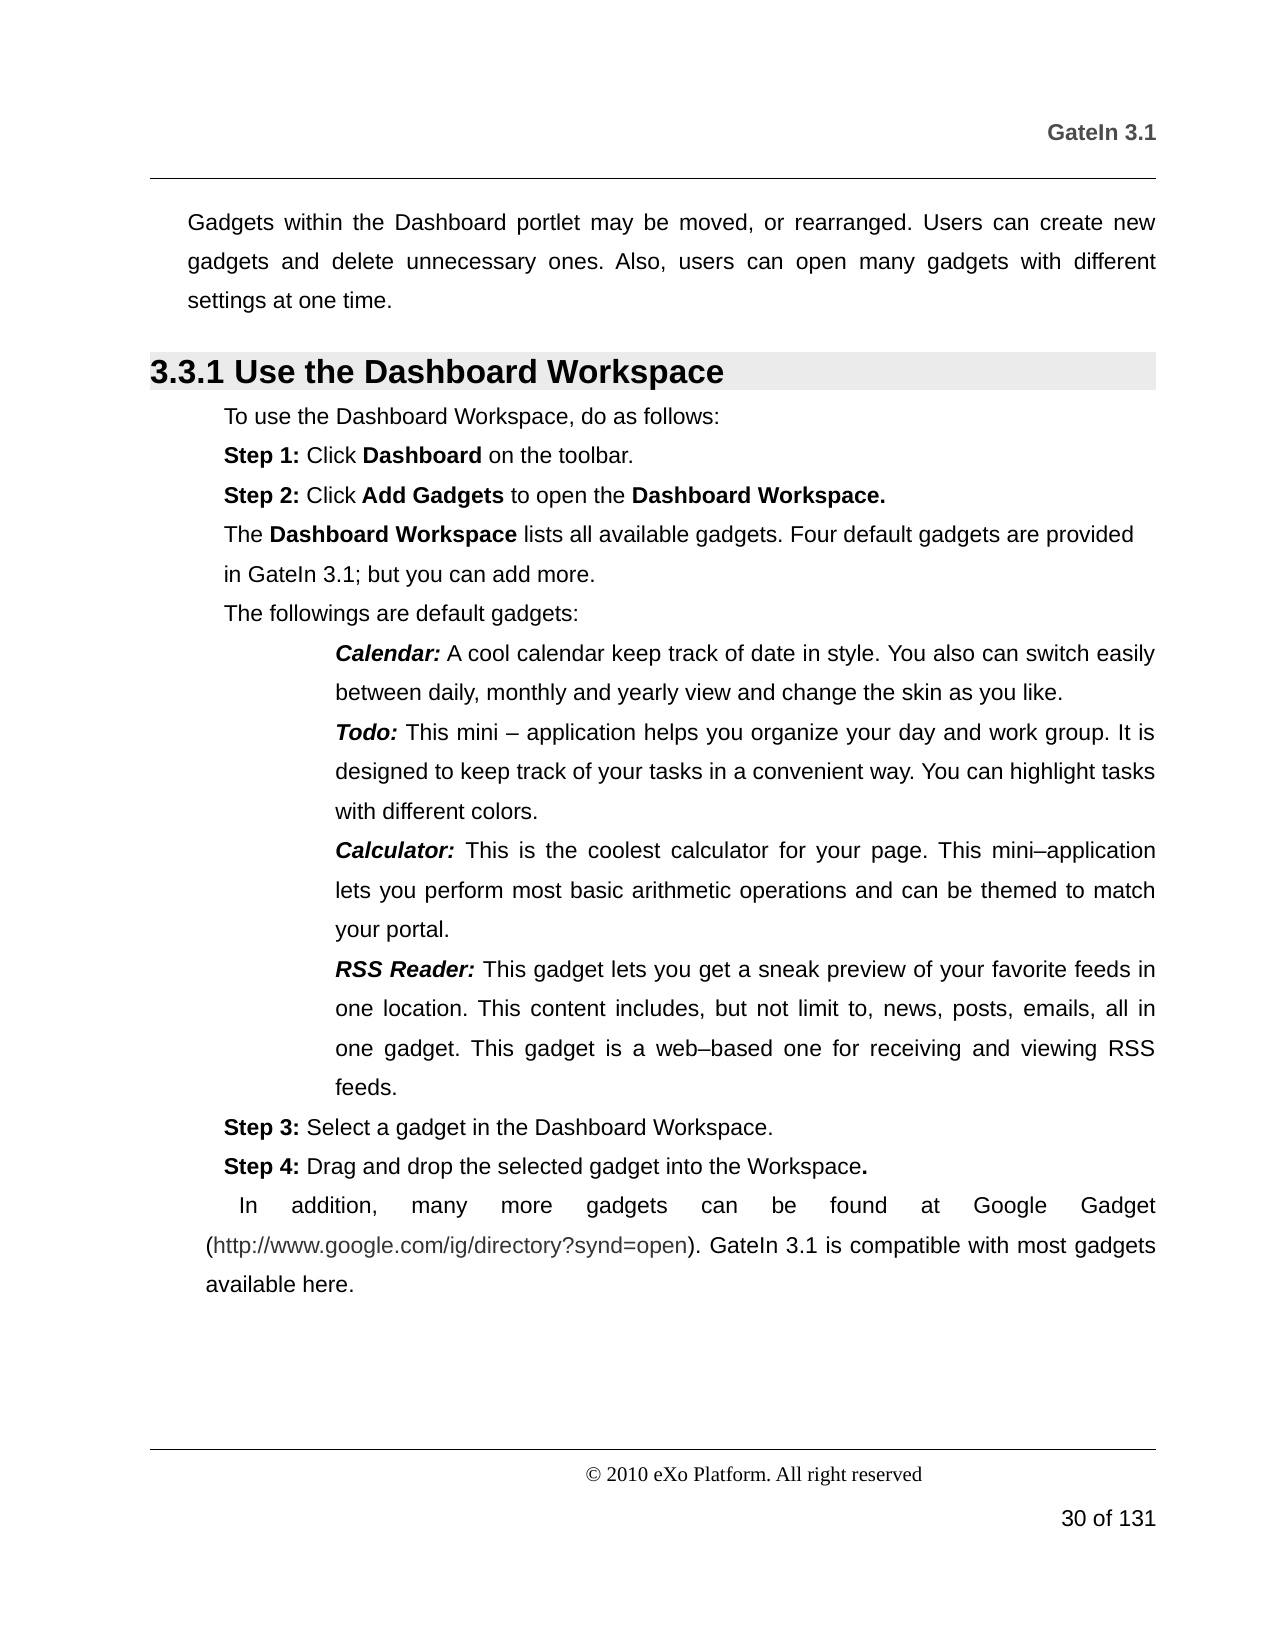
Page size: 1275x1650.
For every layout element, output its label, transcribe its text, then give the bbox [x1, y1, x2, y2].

text To use the Dashboard Workspace, do as follows: [150, 403, 1156, 429]
text The Dashboard Workspace lists all available gadgets. Four default gadgets are provided [150, 521, 1156, 548]
list Calculator: This is the coolest calculator for your page. This mini–application lets you perform most basic arithmetic operations and can be themed to match your portal. [298, 837, 1156, 942]
list Step 4: Drag and drop the selected gadget into the Workspace. [150, 1153, 1156, 1179]
text The followings are default gadgets: [150, 600, 1156, 627]
text Step 2: Click Add Gadgets to open the Dashboard Workspace. [150, 482, 1156, 508]
text Step 1: Click Dashboard on the toolbar. [150, 442, 1156, 469]
list Step 3: Select a gadget in the Dashboard Workspace. [168, 1113, 1156, 1140]
subtitle Use the Dashboard Workspace [150, 352, 1156, 390]
list Gadgets within the Dashboard portlet may be moved, or rearranged. Users can create new gadgets and delete unnecessary ones. Also, users can open many gadgets with different settings at one time. [150, 208, 1156, 314]
text in GateIn 3.1; but you can add more. [150, 561, 1156, 587]
list RSS Reader: This gadget lets you get a sneak preview of your favorite feeds in one location. This content includes, but not limit to, news, posts, emails, all in one gadget. This gadget is a web–based one for receiving and viewing RSS feeds. [298, 956, 1156, 1100]
list Todo: This mini – application helps you organize your day and work group. It is designed to keep track of your tasks in a convenient way. You can highlight tasks with different colors. [298, 719, 1156, 824]
list Calendar: A cool calendar keep track of date in style. You also can switch easily between daily, monthly and yearly view and change the skin as you like. [298, 640, 1156, 706]
list In addition, many more gadgets can be found at Google Gadget (http://www.google.com/ig/directory?synd=open). GateIn 3.1 is compatible with most gadgets available here. [168, 1192, 1156, 1298]
